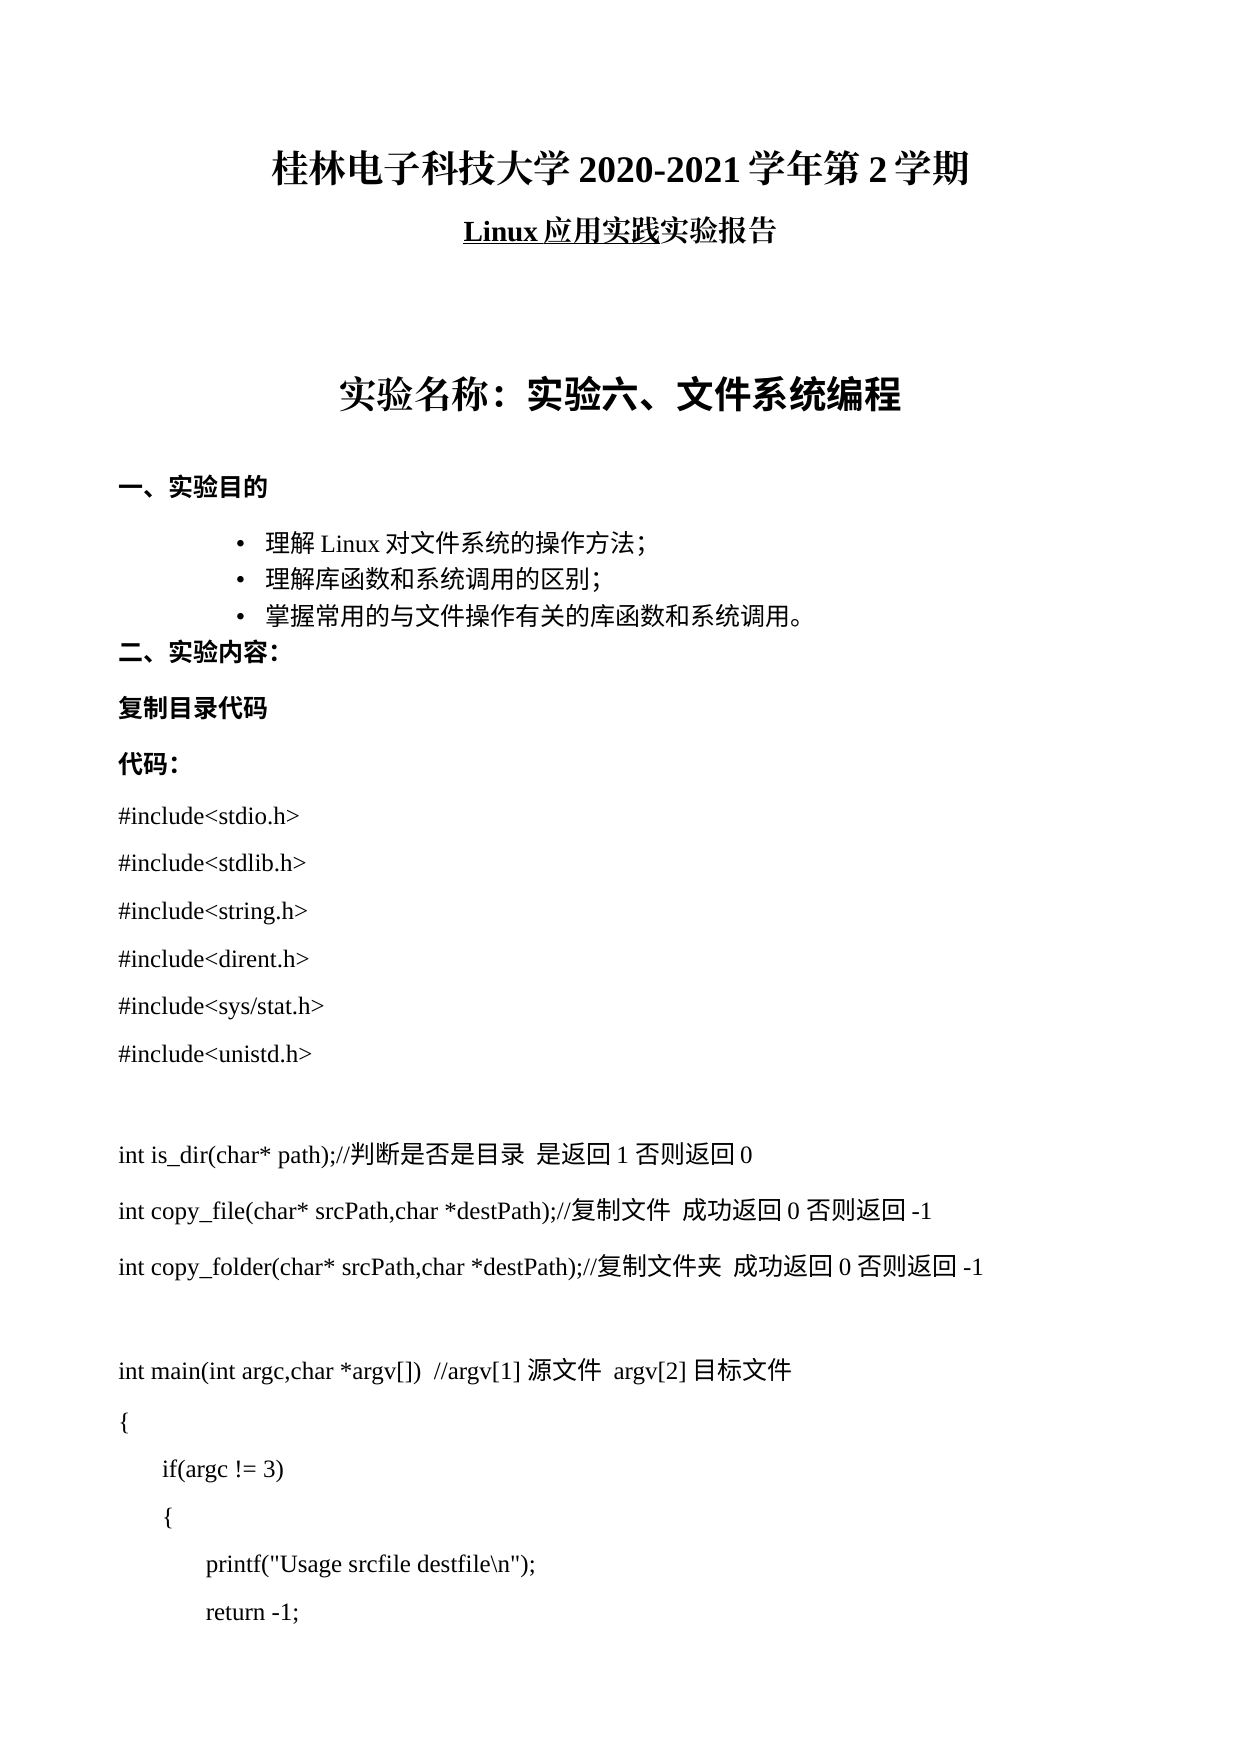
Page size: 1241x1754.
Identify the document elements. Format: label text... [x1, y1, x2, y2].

subtitle 实验名称：实验六、文件系统编程 [118, 365, 1122, 419]
text #include<dirent.h> [118, 944, 1122, 972]
text #include<unistd.h> [118, 1039, 1122, 1068]
text 一、实验目的 [118, 467, 1122, 503]
text printf("Usage srcfile destfile\n"); [118, 1549, 1122, 1578]
text { [118, 1407, 1122, 1436]
text int copy_folder(char* srcPath,char *destPath);//复制文件夹 成功返回0 否则返回 -1 [118, 1247, 1122, 1283]
list 理解Linux对文件系统的操作方法； [236, 523, 1122, 560]
text return -1; [118, 1597, 1122, 1626]
text #include<stdio.h> [118, 801, 1122, 830]
text if(argc != 3) [118, 1454, 1122, 1483]
text 代码： [118, 745, 1122, 781]
list 掌握常用的与文件操作有关的库函数和系统调用。 [236, 596, 1122, 632]
text 二、实验内容： [118, 632, 1122, 668]
text int copy_file(char* srcPath,char *destPath);//复制文件 成功返回0 否则返回 -1 [118, 1190, 1122, 1227]
text int main(int argc,char *argv[]) //argv[1] 源文件 argv[2] 目标文件 [118, 1351, 1122, 1387]
text #include<sys/stat.h> [118, 991, 1122, 1020]
subtitle 桂林电子科技大学2020-2021学年第2学期 [118, 139, 1122, 193]
text { [118, 1502, 1122, 1531]
subtitle Linux应用实践实验报告 [118, 207, 1122, 249]
text #include<string.h> [118, 896, 1122, 925]
text int is_dir(char* path);//判断是否是目录 是返回1 否则返回0 [118, 1134, 1122, 1170]
text 复制目录代码 [118, 688, 1122, 725]
text #include<stdlib.h> [118, 848, 1122, 877]
list 理解库函数和系统调用的区别； [236, 560, 1122, 596]
